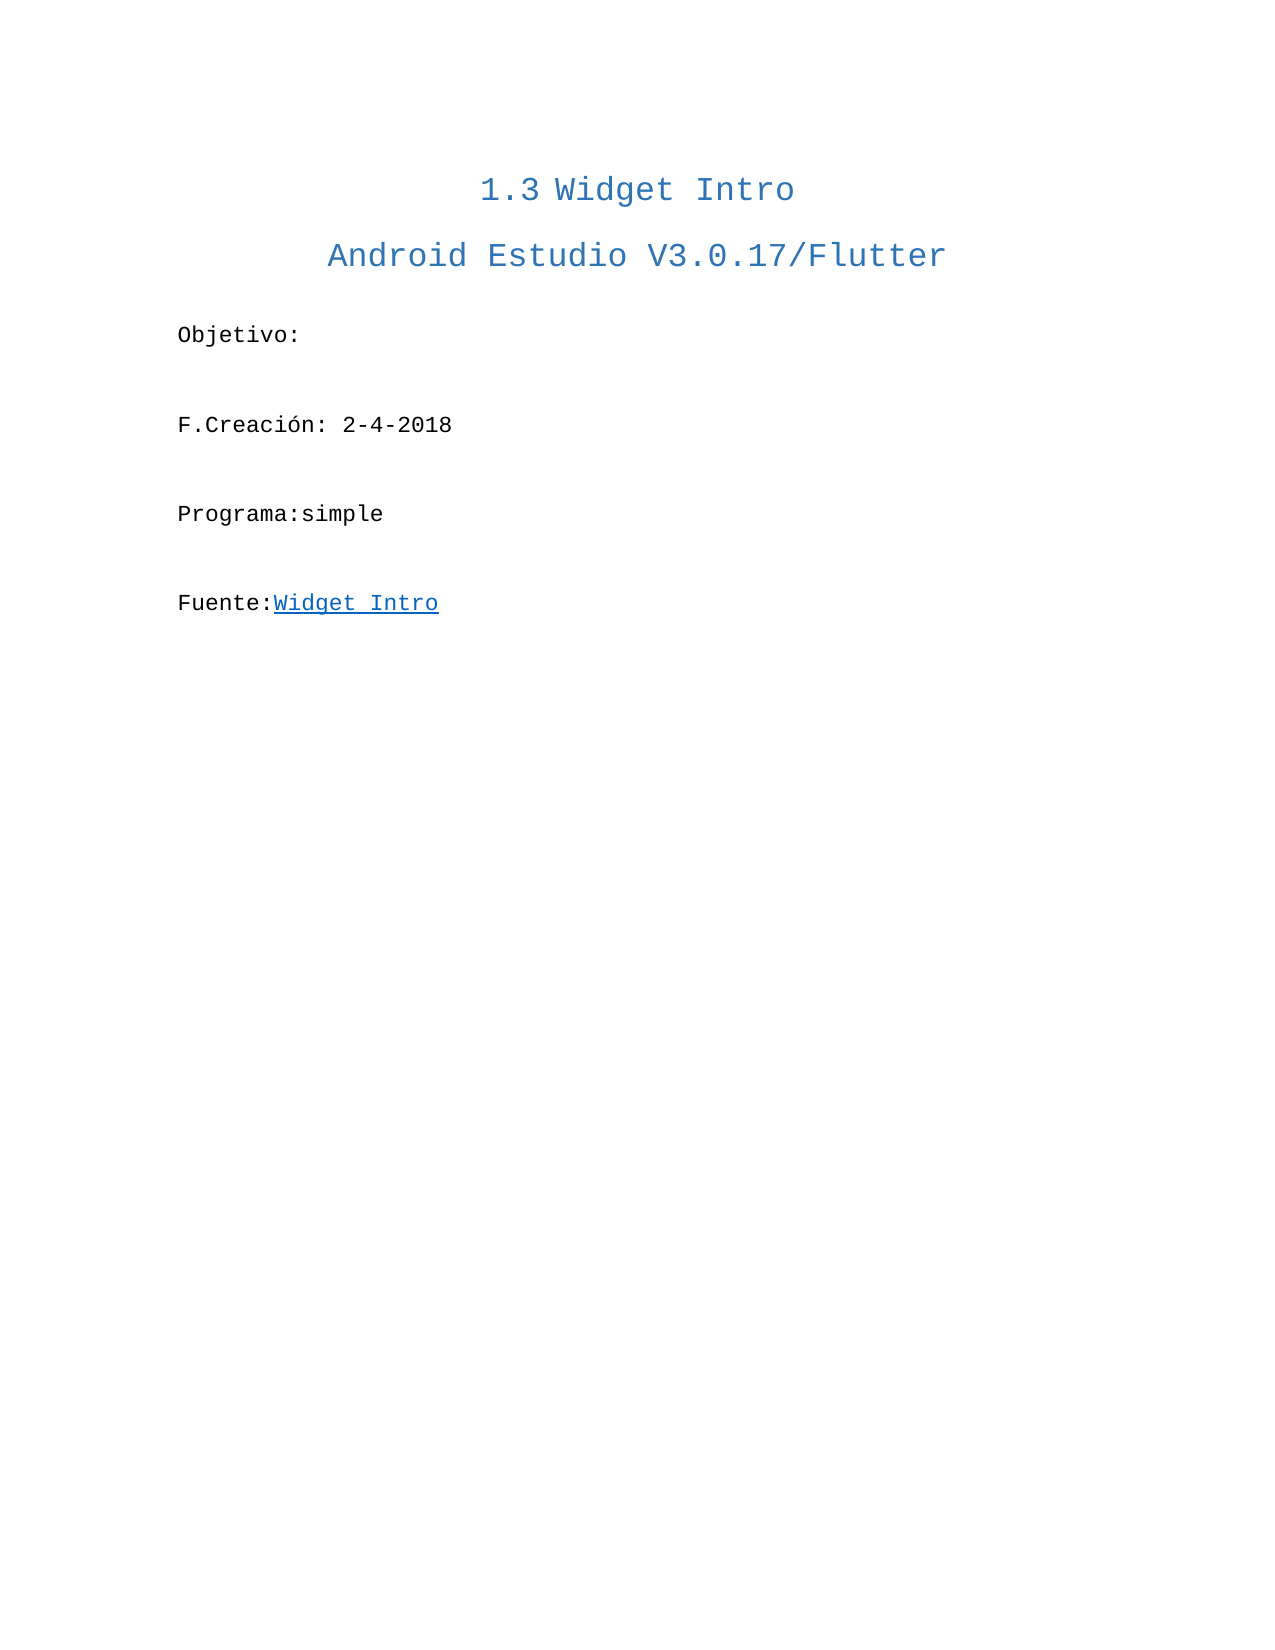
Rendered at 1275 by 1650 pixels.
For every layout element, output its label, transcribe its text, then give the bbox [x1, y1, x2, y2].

subtitle Widget Intro [177, 173, 1098, 210]
text Fuente:Widget Intro [177, 591, 1098, 617]
text F.Creación: 2-4-2018 [177, 413, 1098, 439]
text Programa:simple [177, 502, 1098, 528]
subtitle Android Estudio V3.0.17/Flutter [177, 238, 1098, 276]
text Objetivo: [177, 324, 1098, 350]
